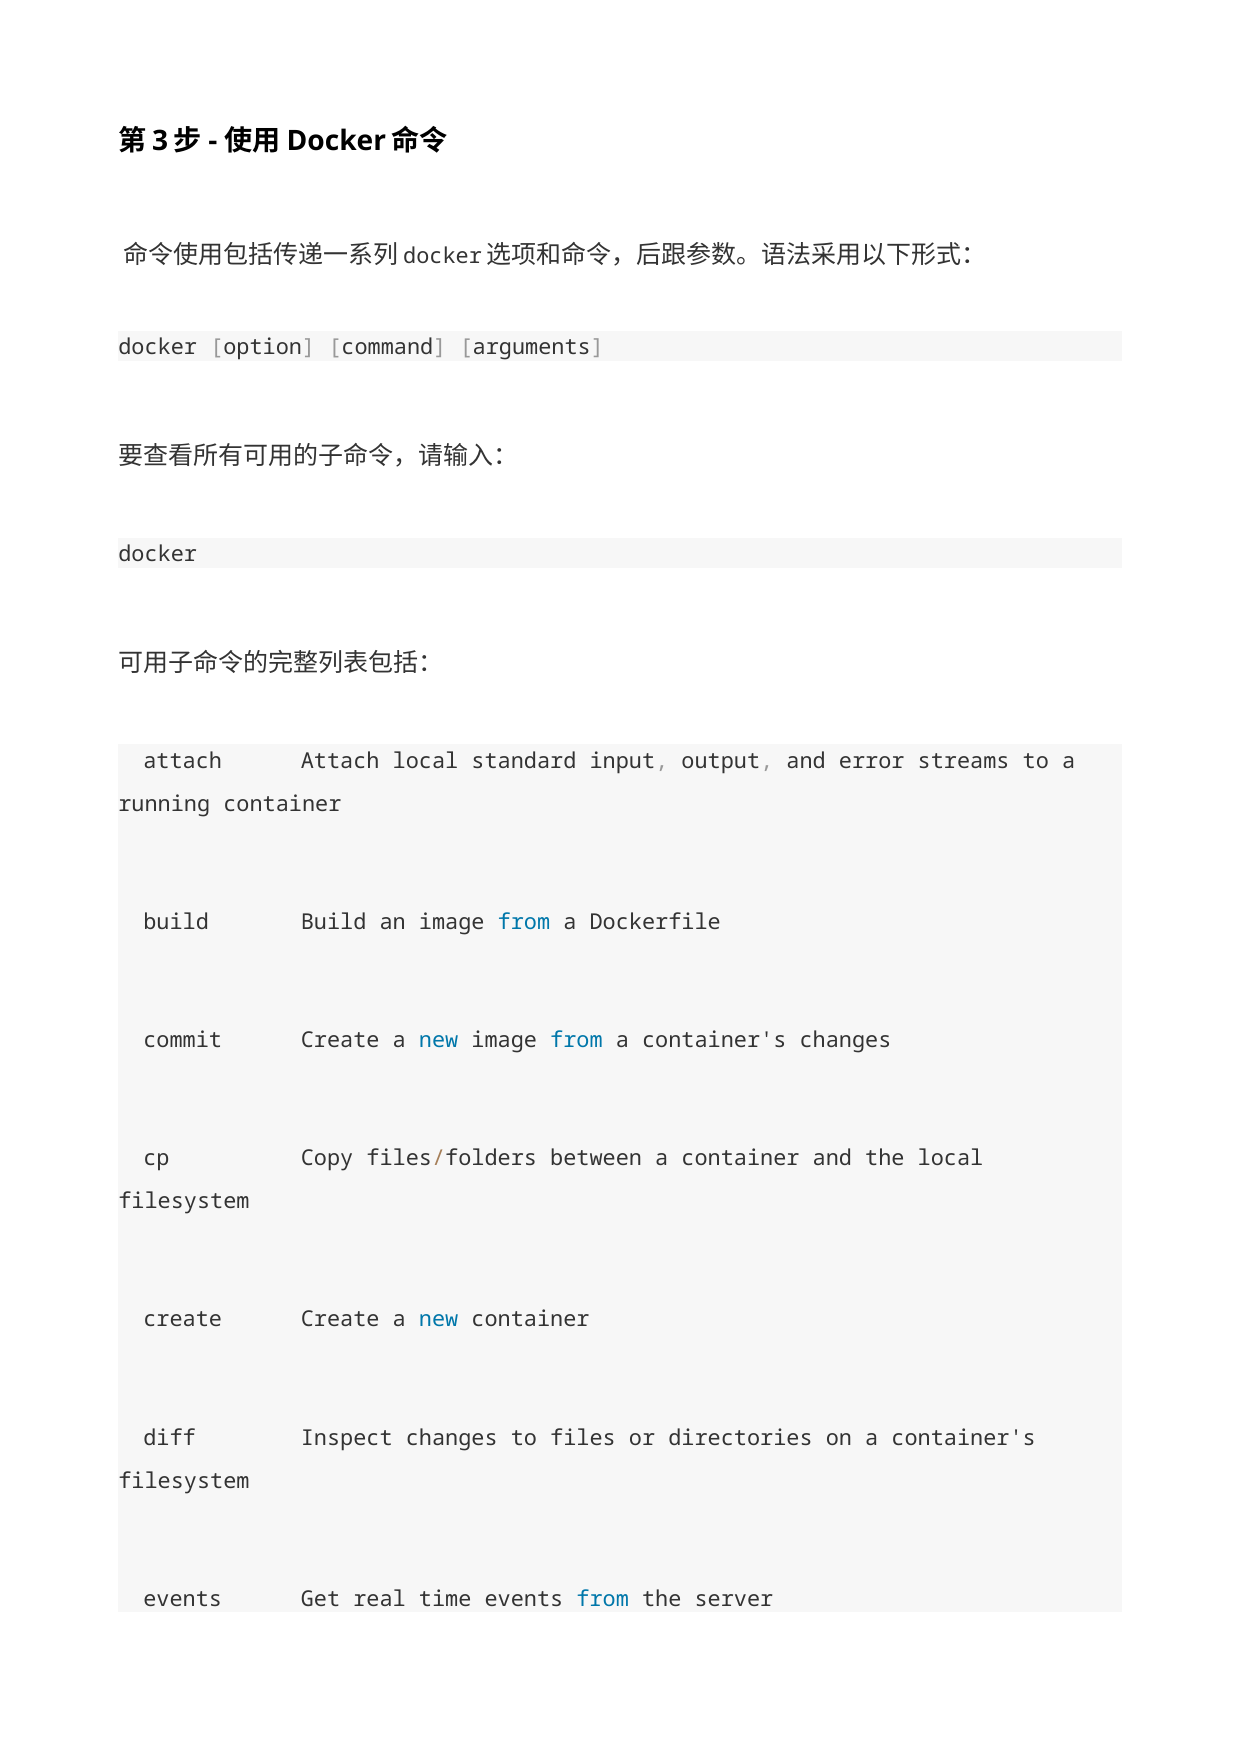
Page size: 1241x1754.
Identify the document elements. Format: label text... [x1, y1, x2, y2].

text events Get real time events from the server [118, 1583, 1122, 1612]
text cp Copy files/folders between a container and the local filesystem [118, 1142, 1122, 1215]
text attach Attach local standard input, output, and error streams to a running container [118, 744, 1122, 817]
text 命令使用包括传递一系列docker选项和命令，后跟参数。语法采用以下形式： [123, 234, 1117, 270]
text commit Create a new image from a container's changes [118, 1024, 1122, 1054]
text 要查看所有可用的子命令，请输入： [118, 435, 1122, 472]
text 可用子命令的完整列表包括： [118, 642, 1122, 678]
text diff Inspect changes to files or directories on a container's filesystem [118, 1421, 1122, 1494]
subtitle 第3步 - 使用Docker命令 [118, 118, 1122, 159]
text create Create a new container [118, 1303, 1122, 1333]
text docker [118, 538, 1122, 568]
text docker [option] [command] [arguments] [118, 331, 1122, 361]
text build Build an image from a Dockerfile [118, 906, 1122, 936]
